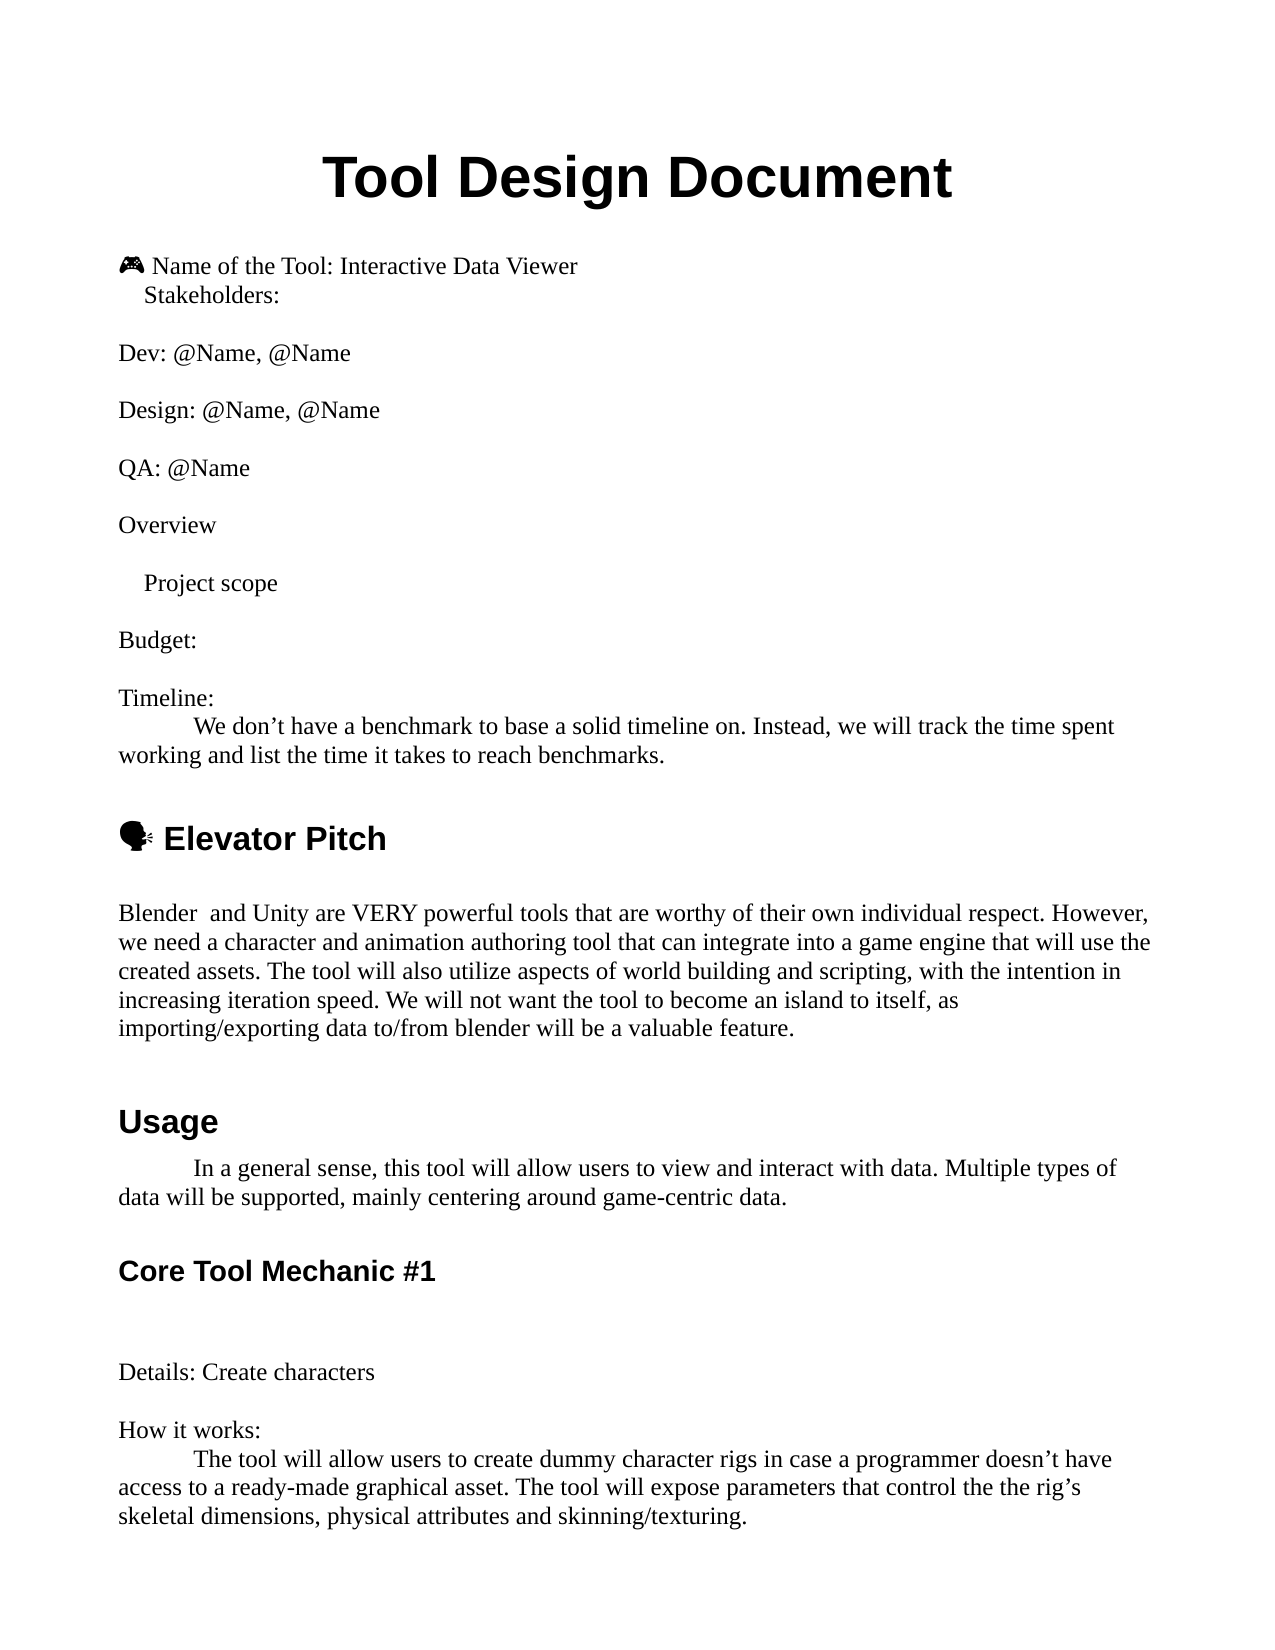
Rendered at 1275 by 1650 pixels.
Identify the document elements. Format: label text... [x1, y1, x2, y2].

text Details: Create characters How it works: [118, 1300, 1157, 1444]
subtitle Core Tool Mechanic #1 [118, 1254, 1157, 1287]
subtitle 🗣️ Elevator Pitch [118, 818, 1157, 857]
text The tool will allow users to create dummy character rigs in case a programmer doesn’t have access to a ready-made graphical asset. The tool will expose parameters that control the the rig’s skeletal dimensions, physical attributes and skinning/texturing. [118, 1444, 1157, 1530]
text Blender and Unity are VERY powerful tools that are worthy of their own individual respect. However, we need a character and animation authoring tool that can integrate into a game engine that will use the created assets. The tool will also utilize aspects of world building and scripting, with the intention in increasing iteration speed. We will not want the tool to become an island to itself, as importing/exporting data to/from blender will be a valuable feature. [118, 870, 1157, 1042]
subtitle Usage [118, 1063, 1157, 1140]
text 🎮️ Name of the Tool: Interactive Data Viewer [118, 251, 1157, 280]
text 👥 Stakeholders: Dev: @Name, @Name Design: @Name, @Name QA: @Name Overview 📐 Project scope Budget: Timeline: [118, 280, 1157, 711]
text In a general sense, this tool will allow users to view and interact with data. Multiple types of data will be supported, mainly centering around game-centric data. [118, 1153, 1157, 1239]
text We don’t have a benchmark to base a solid timeline on. Instead, we will track the time spent working and list the time it takes to reach benchmarks. [118, 711, 1157, 798]
title Tool Design Document [118, 143, 1157, 210]
